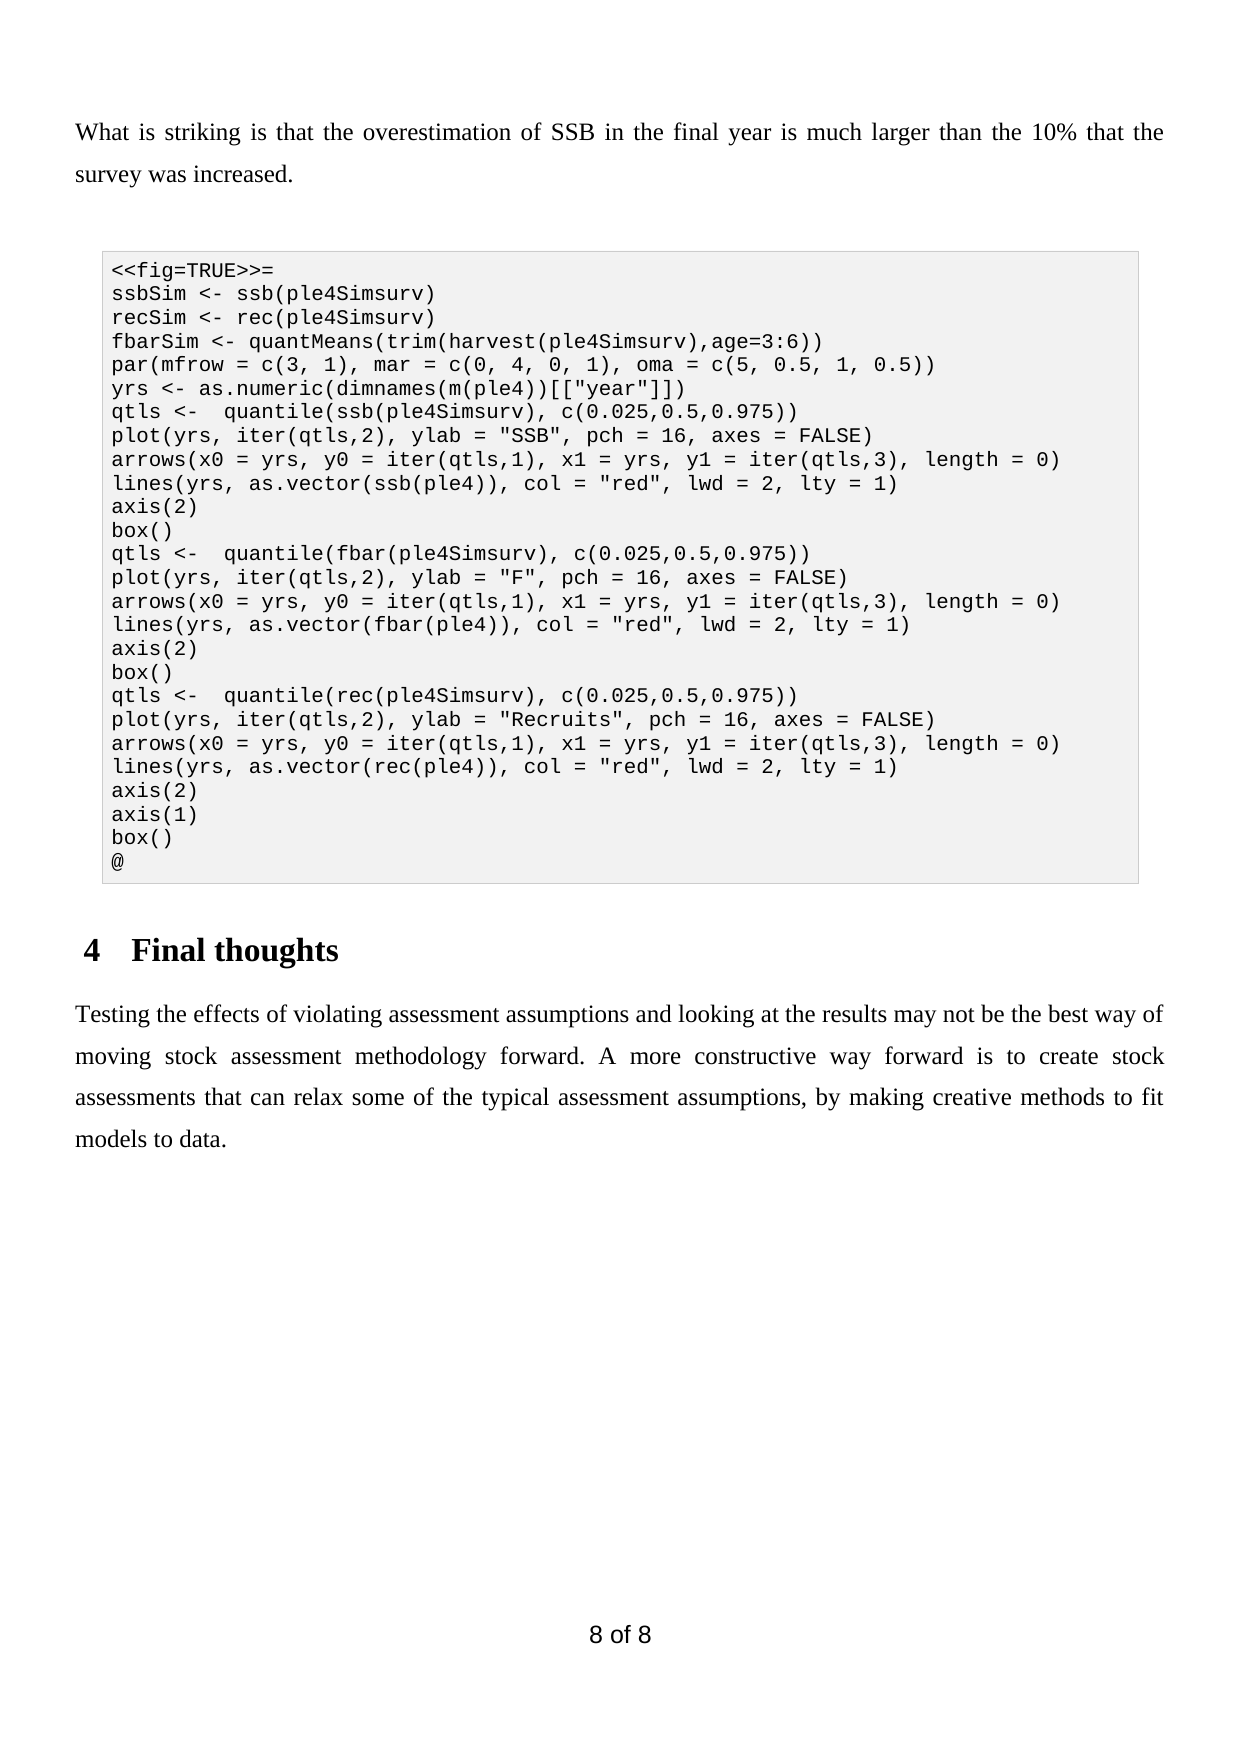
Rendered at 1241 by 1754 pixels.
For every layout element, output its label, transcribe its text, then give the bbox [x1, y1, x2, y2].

text yrs <- as.numeric(dimnames(m(ple4))[["year"]]) [111, 378, 1129, 402]
text recSim <- rec(ple4Simsurv) [111, 307, 1129, 331]
text axis(2) [111, 638, 1129, 662]
text lines(yrs, as.vector(rec(ple4)), col = "red", lwd = 2, lty = 1) [111, 756, 1129, 780]
text axis(2) [111, 780, 1129, 803]
text box() [111, 520, 1129, 543]
text plot(yrs, iter(qtls,2), ylab = "F", pch = 16, axes = FALSE) [111, 567, 1129, 591]
text @ [111, 851, 1129, 874]
text axis(2) [111, 496, 1129, 520]
text ssbSim <- ssb(ple4Simsurv) [111, 283, 1129, 307]
text arrows(x0 = yrs, y0 = iter(qtls,1), x1 = yrs, y1 = iter(qtls,3), length = 0) [111, 591, 1129, 614]
text qtls <- quantile(ssb(ple4Simsurv), c(0.025,0.5,0.975)) [111, 402, 1129, 425]
text box() [111, 662, 1129, 685]
text par(mfrow = c(3, 1), mar = c(0, 4, 0, 1), oma = c(5, 0.5, 1, 0.5)) [111, 354, 1129, 378]
text arrows(x0 = yrs, y0 = iter(qtls,1), x1 = yrs, y1 = iter(qtls,3), length = 0) [111, 733, 1129, 756]
text qtls <- quantile(rec(ple4Simsurv), c(0.025,0.5,0.975)) [111, 685, 1129, 709]
text plot(yrs, iter(qtls,2), ylab = "SSB", pch = 16, axes = FALSE) [111, 425, 1129, 449]
text axis(1) [111, 803, 1129, 827]
text qtls <- quantile(fbar(ple4Simsurv), c(0.025,0.5,0.975)) [111, 543, 1129, 567]
text What is striking is that the overestimation of SSB in the final year is much larger than the 10% that the survey was increased. [75, 118, 1166, 187]
text Testing the effects of violating assessment assumptions and looking at the results may not be the best way of moving stock assessment methodology forward. A more constructive way forward is to create stock assessments that can relax some of the typical assessment assumptions, by making creative methods to fit models to data. [75, 1000, 1166, 1153]
text lines(yrs, as.vector(fbar(ple4)), col = "red", lwd = 2, lty = 1) [111, 614, 1129, 638]
text plot(yrs, iter(qtls,2), ylab = "Recruits", pch = 16, axes = FALSE) [111, 709, 1129, 733]
subtitle Final thoughts [75, 239, 1166, 969]
text <<fig=TRUE>>= [111, 260, 1129, 283]
text lines(yrs, as.vector(ssb(ple4)), col = "red", lwd = 2, lty = 1) [111, 472, 1129, 496]
text box() [111, 827, 1129, 851]
text arrows(x0 = yrs, y0 = iter(qtls,1), x1 = yrs, y1 = iter(qtls,3), length = 0) [111, 449, 1129, 472]
text fbarSim <- quantMeans(trim(harvest(ple4Simsurv),age=3:6)) [111, 331, 1129, 354]
